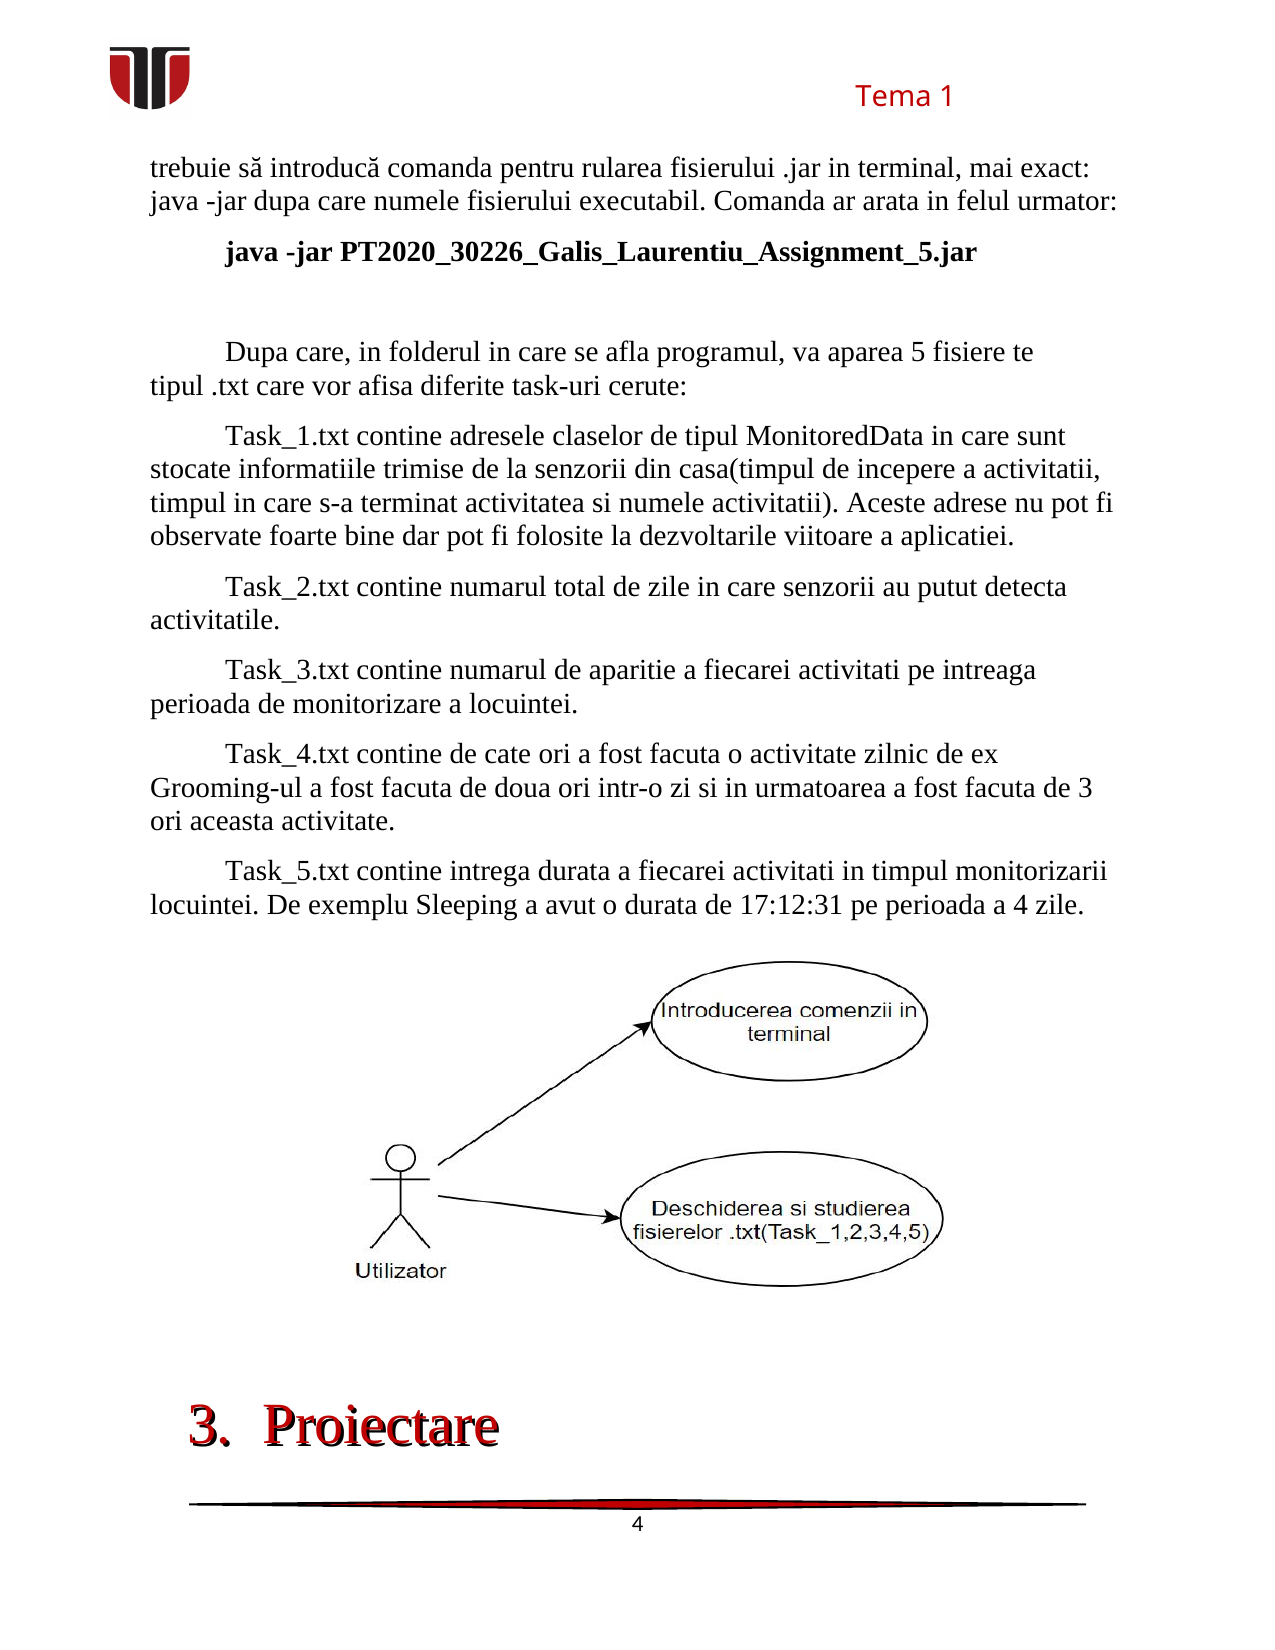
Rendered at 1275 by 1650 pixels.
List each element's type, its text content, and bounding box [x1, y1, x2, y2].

text Task_3.txt contine numarul de aparitie a fiecarei activitati pe intreaga perioada de monitorizare a locuintei. [150, 652, 1125, 719]
text Dupa care, in folderul in care se afla programul, va aparea 5 fisiere te tipul .txt care vor afisa diferite task-uri cerute: [150, 334, 1125, 401]
list Proiectare [187, 1389, 1125, 1456]
text Task_1.txt contine adresele claselor de tipul MonitoredData in care sunt stocate informatiile trimise de la senzorii din casa(timpul de incepere a activitatii, timpul in care s-a terminat activitatea si numele activitatii). Aceste adrese nu pot fi observate foarte bine dar pot fi folosite la dezvoltarile viitoare a aplicatiei. [150, 418, 1125, 552]
text trebuie să introducă comanda pentru rularea fisierului .jar in terminal, mai exact: java -jar dupa care numele fisierului executabil. Comanda ar arata in felul urmator: [150, 150, 1125, 217]
text Task_5.txt contine intrega durata a fiecarei activitati in timpul monitorizarii locuintei. De exemplu Sleeping a avut o durata de 17:12:31 pe perioada a 4 zile. [150, 853, 1125, 921]
text Task_2.txt contine numarul total de zile in care senzorii au putut detecta activitatile. [150, 569, 1125, 636]
text java -jar PT2020_30226_Galis_Laurentiu_Assignment_5.jar [150, 234, 1125, 267]
text Task_4.txt contine de cate ori a fost facuta o activitate zilnic de ex Grooming-ul a fost facuta de doua ori intr-o zi si in urmatoarea a fost facuta de 3 ori aceasta activitate. [150, 736, 1125, 837]
